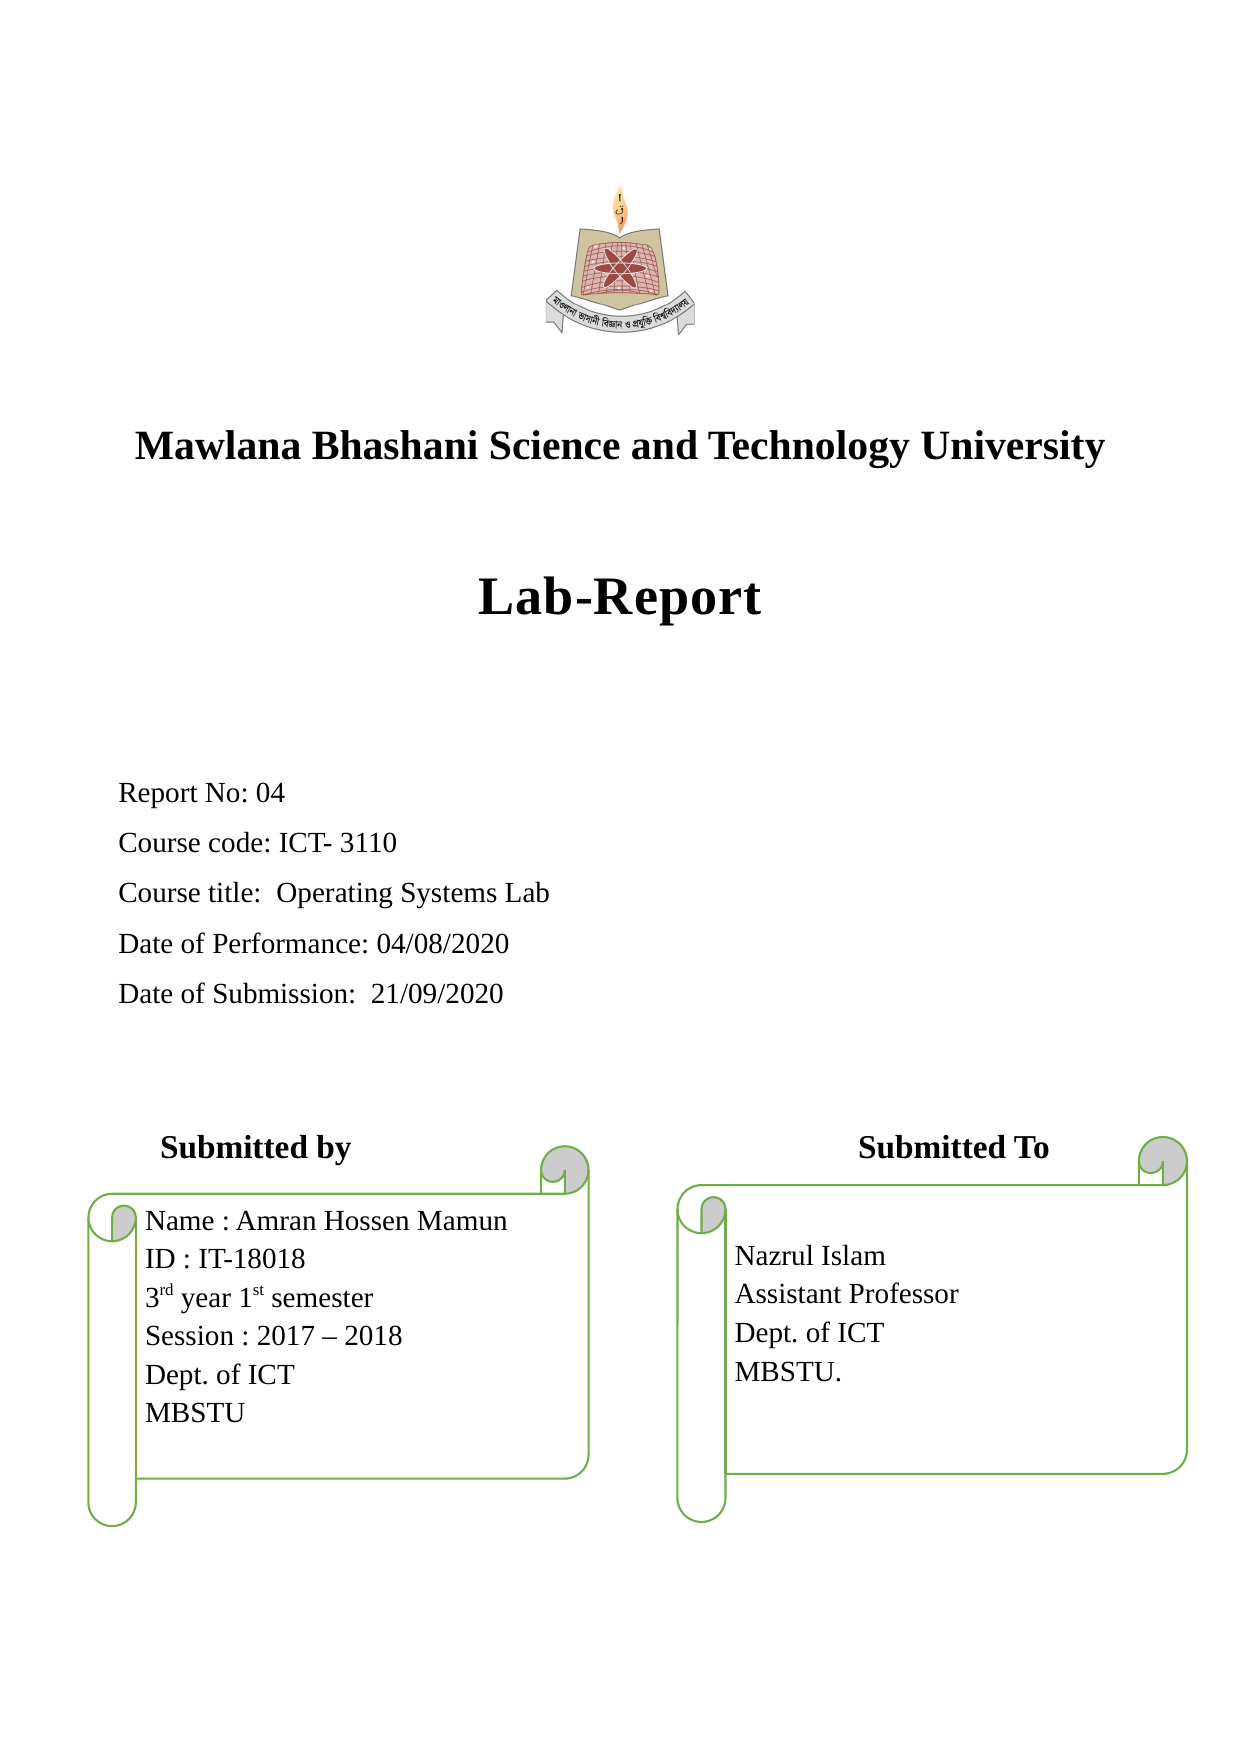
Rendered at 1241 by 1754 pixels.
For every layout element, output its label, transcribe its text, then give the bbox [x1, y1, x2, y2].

text Course title: Operating Systems Lab [118, 876, 1122, 909]
text Date of Performance: 04/08/2020 [118, 926, 1122, 959]
text Dept. of ICT [145, 1357, 556, 1390]
text Submitted by Submitted To [118, 1127, 1122, 1166]
text 3rd year 1st semester [145, 1280, 556, 1313]
text Lab-Report [118, 564, 1122, 626]
text Name : Amran Hossen Mamun [145, 1203, 556, 1236]
text Nazrul Islam [734, 1238, 1154, 1272]
text Dept. of ICT [734, 1315, 1154, 1349]
text Date of Submission: 21/09/2020 [118, 976, 1122, 1010]
text Mawlana Bhashani Science and Technology University [118, 420, 1122, 468]
picture [545, 185, 695, 335]
text Course code: ICT- 3110 [118, 825, 1122, 859]
text MBSTU. [734, 1354, 1154, 1387]
text Report No: 04 [118, 775, 1122, 808]
text Session : 2017 – 2018 [145, 1318, 556, 1352]
text Assistant Professor [734, 1277, 1154, 1310]
text MBSTU [145, 1395, 556, 1429]
text ID : IT-18018 [145, 1241, 556, 1275]
